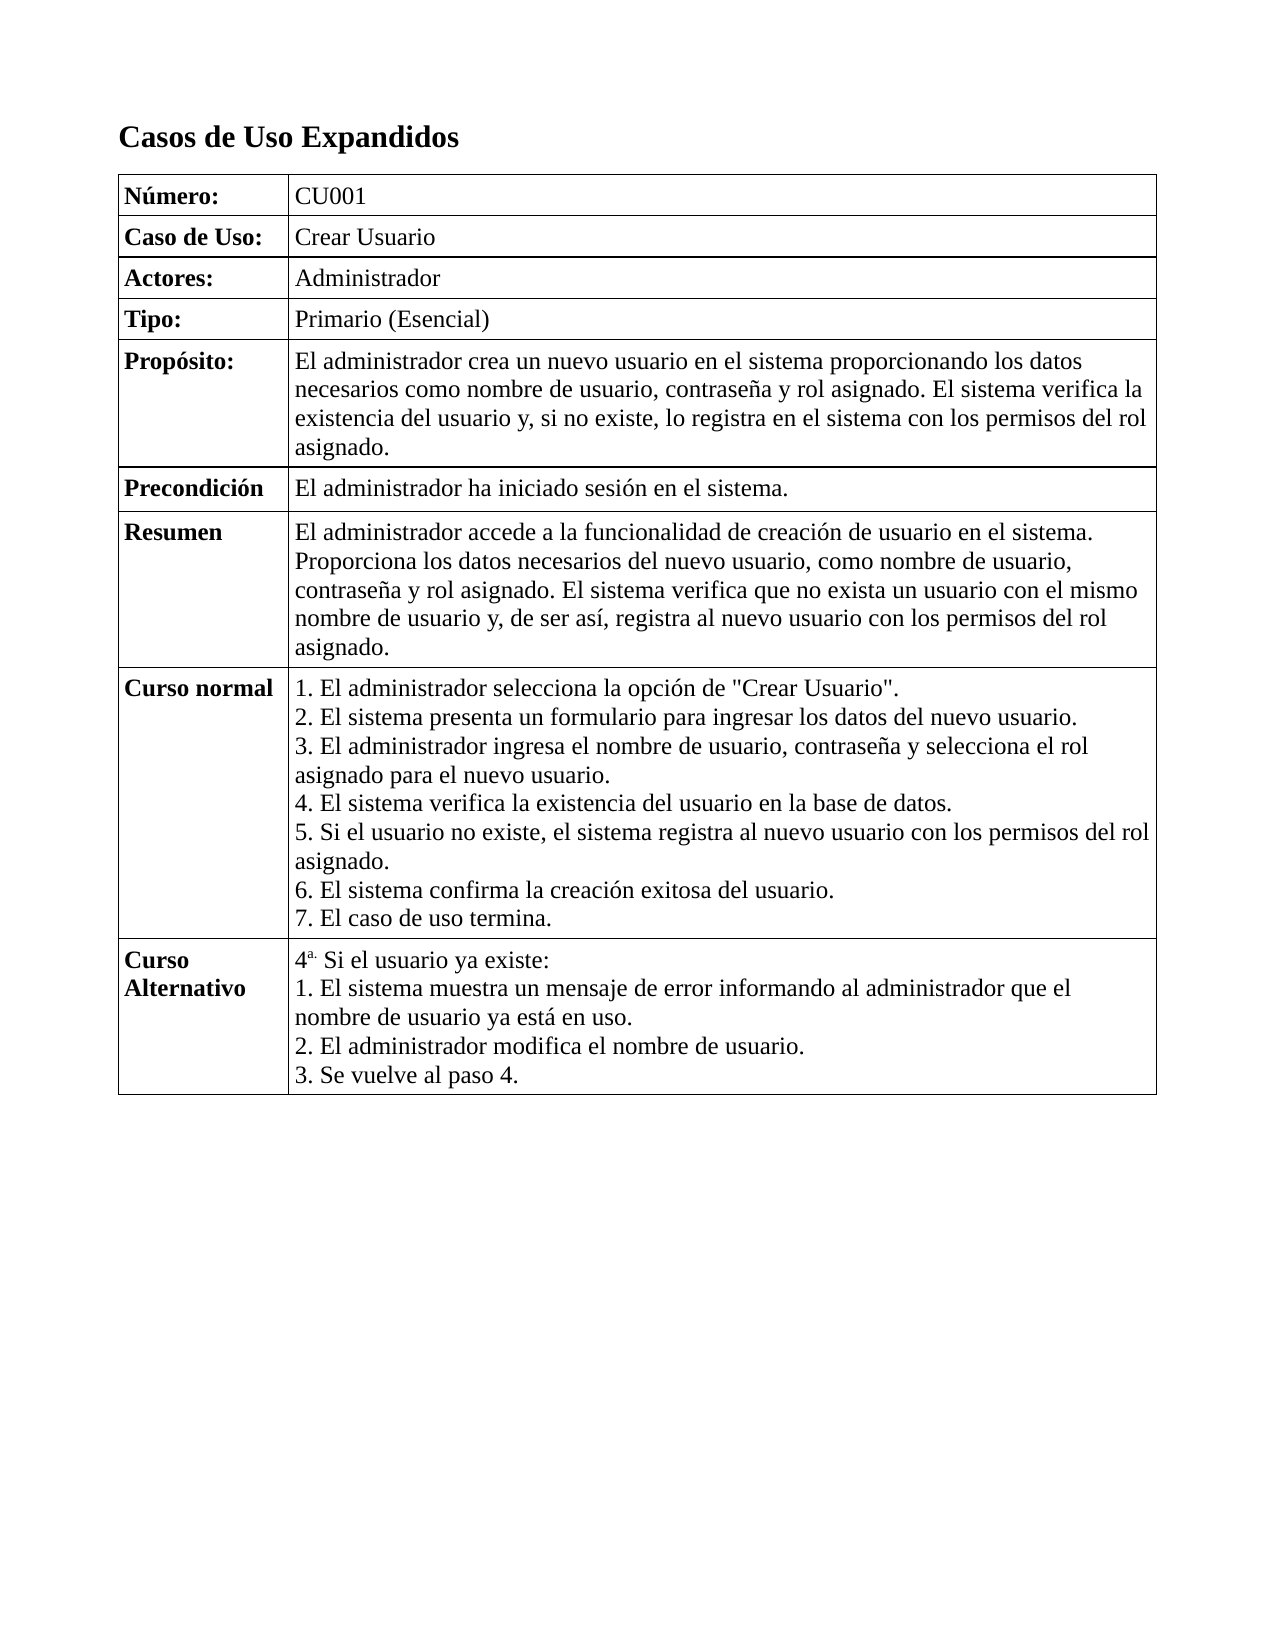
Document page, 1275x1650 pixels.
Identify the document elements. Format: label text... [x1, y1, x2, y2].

table_header Número: [119, 175, 288, 215]
table_cell Precondición [119, 468, 288, 511]
table_cell Primario (Esencial) [289, 299, 1156, 339]
table_cell Curso Alternativo [119, 939, 288, 1094]
table_cell 1. El administrador selecciona la opción de "Crear Usuario". 2. El sistema presenta un formulario para ingresar los datos del nuevo usuario. 3. El administrador ingresa el nombre de usuario, contraseña y selecciona el rol asignado para el nuevo usuario. 4. El sistema verifica la existencia del usuario en la base de datos. 5. Si el usuario no existe, el sistema registra al nuevo usuario con los permisos del rol asignado. 6. El sistema confirma la creación exitosa del usuario. 7. El caso de uso termina. [289, 668, 1156, 938]
table_cell Administrador [289, 258, 1156, 298]
table_header CU001 [289, 175, 1156, 215]
table_cell Propósito: [119, 340, 288, 466]
table_cell El administrador crea un nuevo usuario en el sistema proporcionando los datos necesarios como nombre de usuario, contraseña y rol asignado. El sistema verifica la existencia del usuario y, si no existe, lo registra en el sistema con los permisos del rol asignado. [289, 340, 1156, 466]
table_cell Resumen [119, 512, 288, 667]
table_cell El administrador ha iniciado sesión en el sistema. [289, 468, 1156, 511]
table_cell Actores: [119, 258, 288, 298]
table_cell El administrador accede a la funcionalidad de creación de usuario en el sistema. Proporciona los datos necesarios del nuevo usuario, como nombre de usuario, contraseña y rol asignado. El sistema verifica que no exista un usuario con el mismo nombre de usuario y, de ser así, registra al nuevo usuario con los permisos del rol asignado. [289, 512, 1156, 667]
text Casos de Uso Expandidos [118, 118, 1157, 154]
table_cell Tipo: [119, 299, 288, 339]
table_cell 4a. Si el usuario ya existe: 1. El sistema muestra un mensaje de error informando al administrador que el nombre de usuario ya está en uso. 2. El administrador modifica el nombre de usuario. 3. Se vuelve al paso 4. [289, 939, 1156, 1094]
table_cell Curso normal [119, 668, 288, 938]
table_cell Caso de Uso: [119, 216, 288, 256]
table_cell Crear Usuario [289, 216, 1156, 256]
